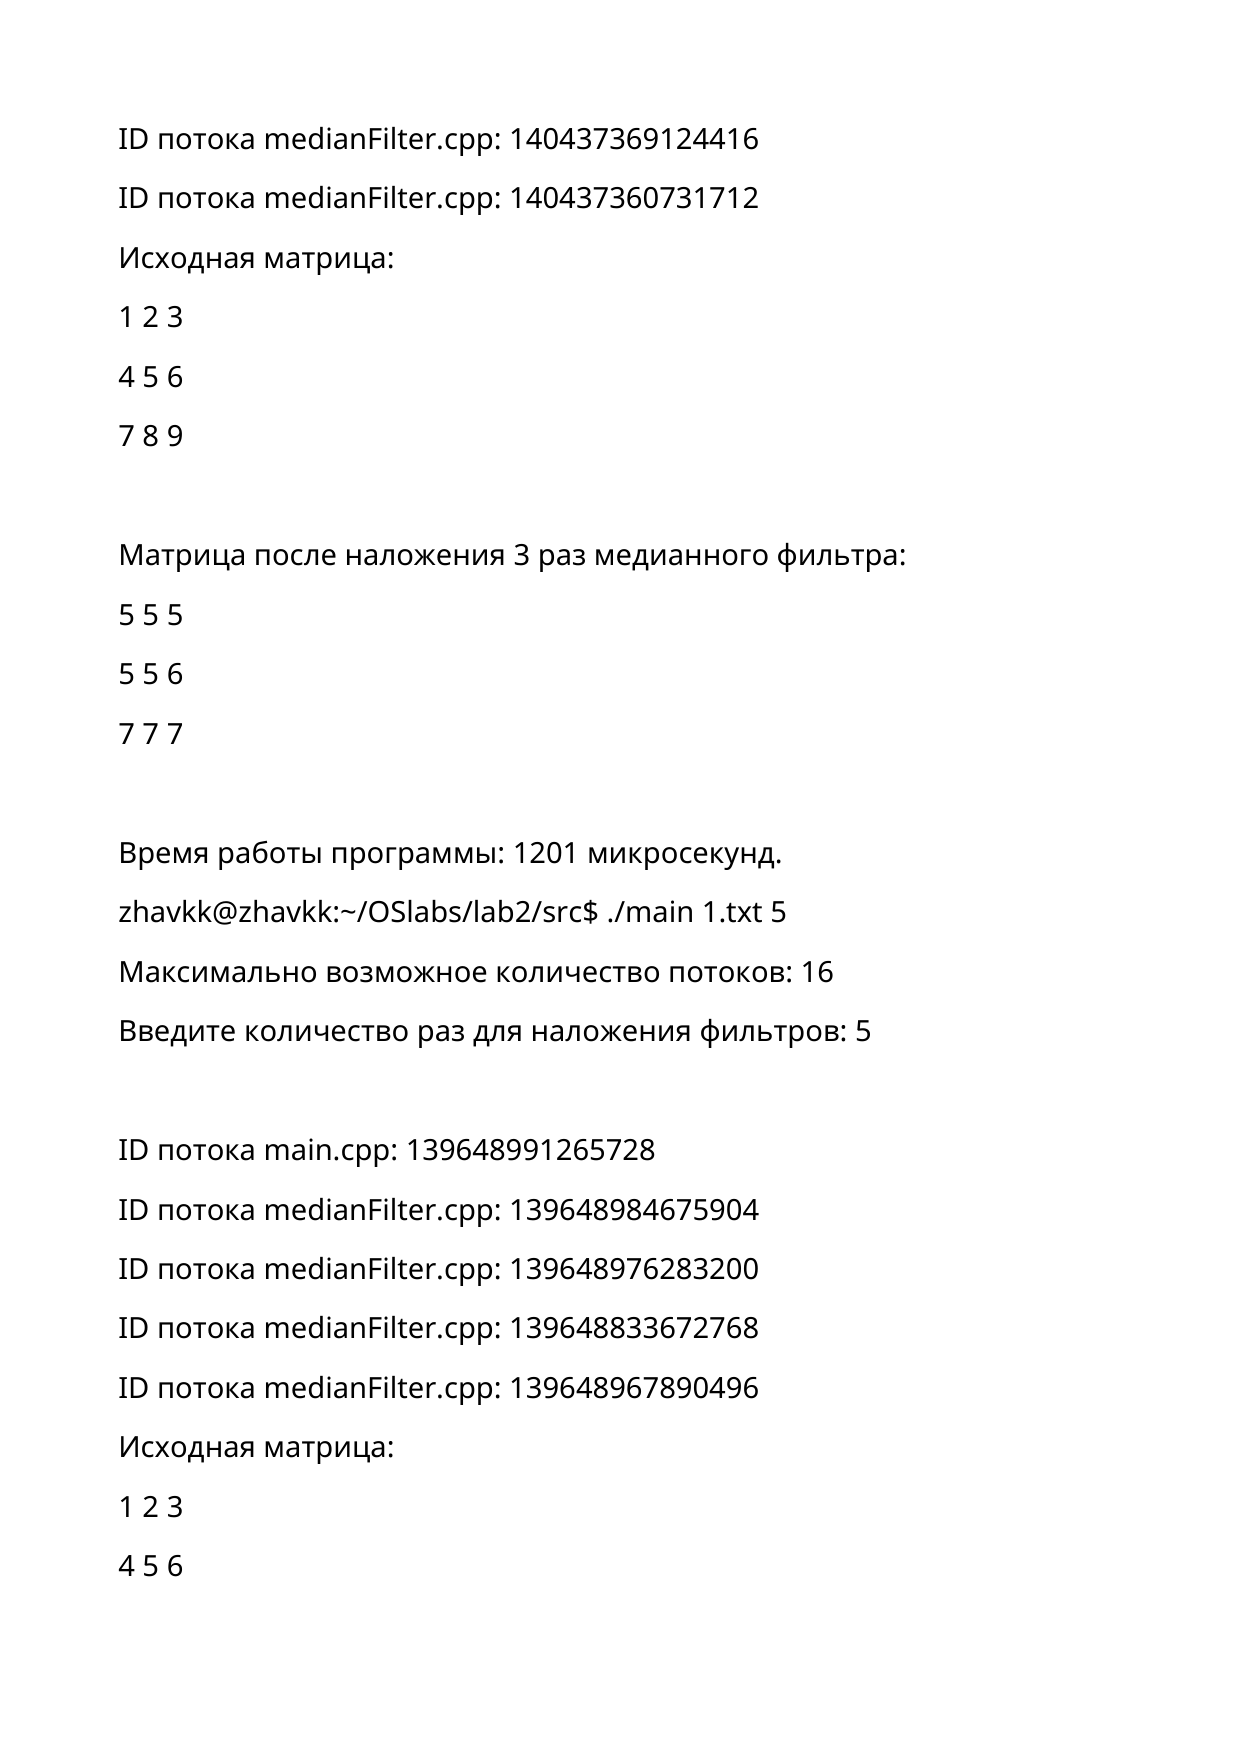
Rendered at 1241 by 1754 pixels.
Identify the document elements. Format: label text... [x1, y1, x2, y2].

text zhavkk@zhavkk:~/OSlabs/lab2/src$ ./main 1.txt 5 [118, 891, 1122, 931]
text Матрица после наложения 3 раз медианного фильтра: [118, 534, 1122, 574]
text Время работы программы: 1201 микросекунд. [118, 832, 1122, 872]
text 4 5 6 [118, 356, 1122, 396]
text 1 2 3 [118, 1486, 1122, 1526]
text ID потока medianFilter.cpp: 139648976283200 [118, 1248, 1122, 1288]
text 5 5 6 [118, 653, 1122, 693]
text ID потока medianFilter.cpp: 139648833672768 [118, 1308, 1122, 1347]
text Исходная матрица: [118, 237, 1122, 277]
text ID потока main.cpp: 139648991265728 [118, 1129, 1122, 1169]
text 5 5 5 [118, 594, 1122, 634]
text ID потока medianFilter.cpp: 140437369124416 [118, 118, 1122, 158]
text ID потока medianFilter.cpp: 140437360731712 [118, 178, 1122, 217]
text 7 7 7 [118, 713, 1122, 753]
text Введите количество раз для наложения фильтров: 5 [118, 1010, 1122, 1050]
text 1 2 3 [118, 297, 1122, 336]
text Максимально возможное количество потоков: 16 [118, 951, 1122, 991]
text 7 8 9 [118, 416, 1122, 455]
text ID потока medianFilter.cpp: 139648967890496 [118, 1367, 1122, 1407]
text Исходная матрица: [118, 1427, 1122, 1466]
text ID потока medianFilter.cpp: 139648984675904 [118, 1189, 1122, 1228]
text 4 5 6 [118, 1546, 1122, 1585]
